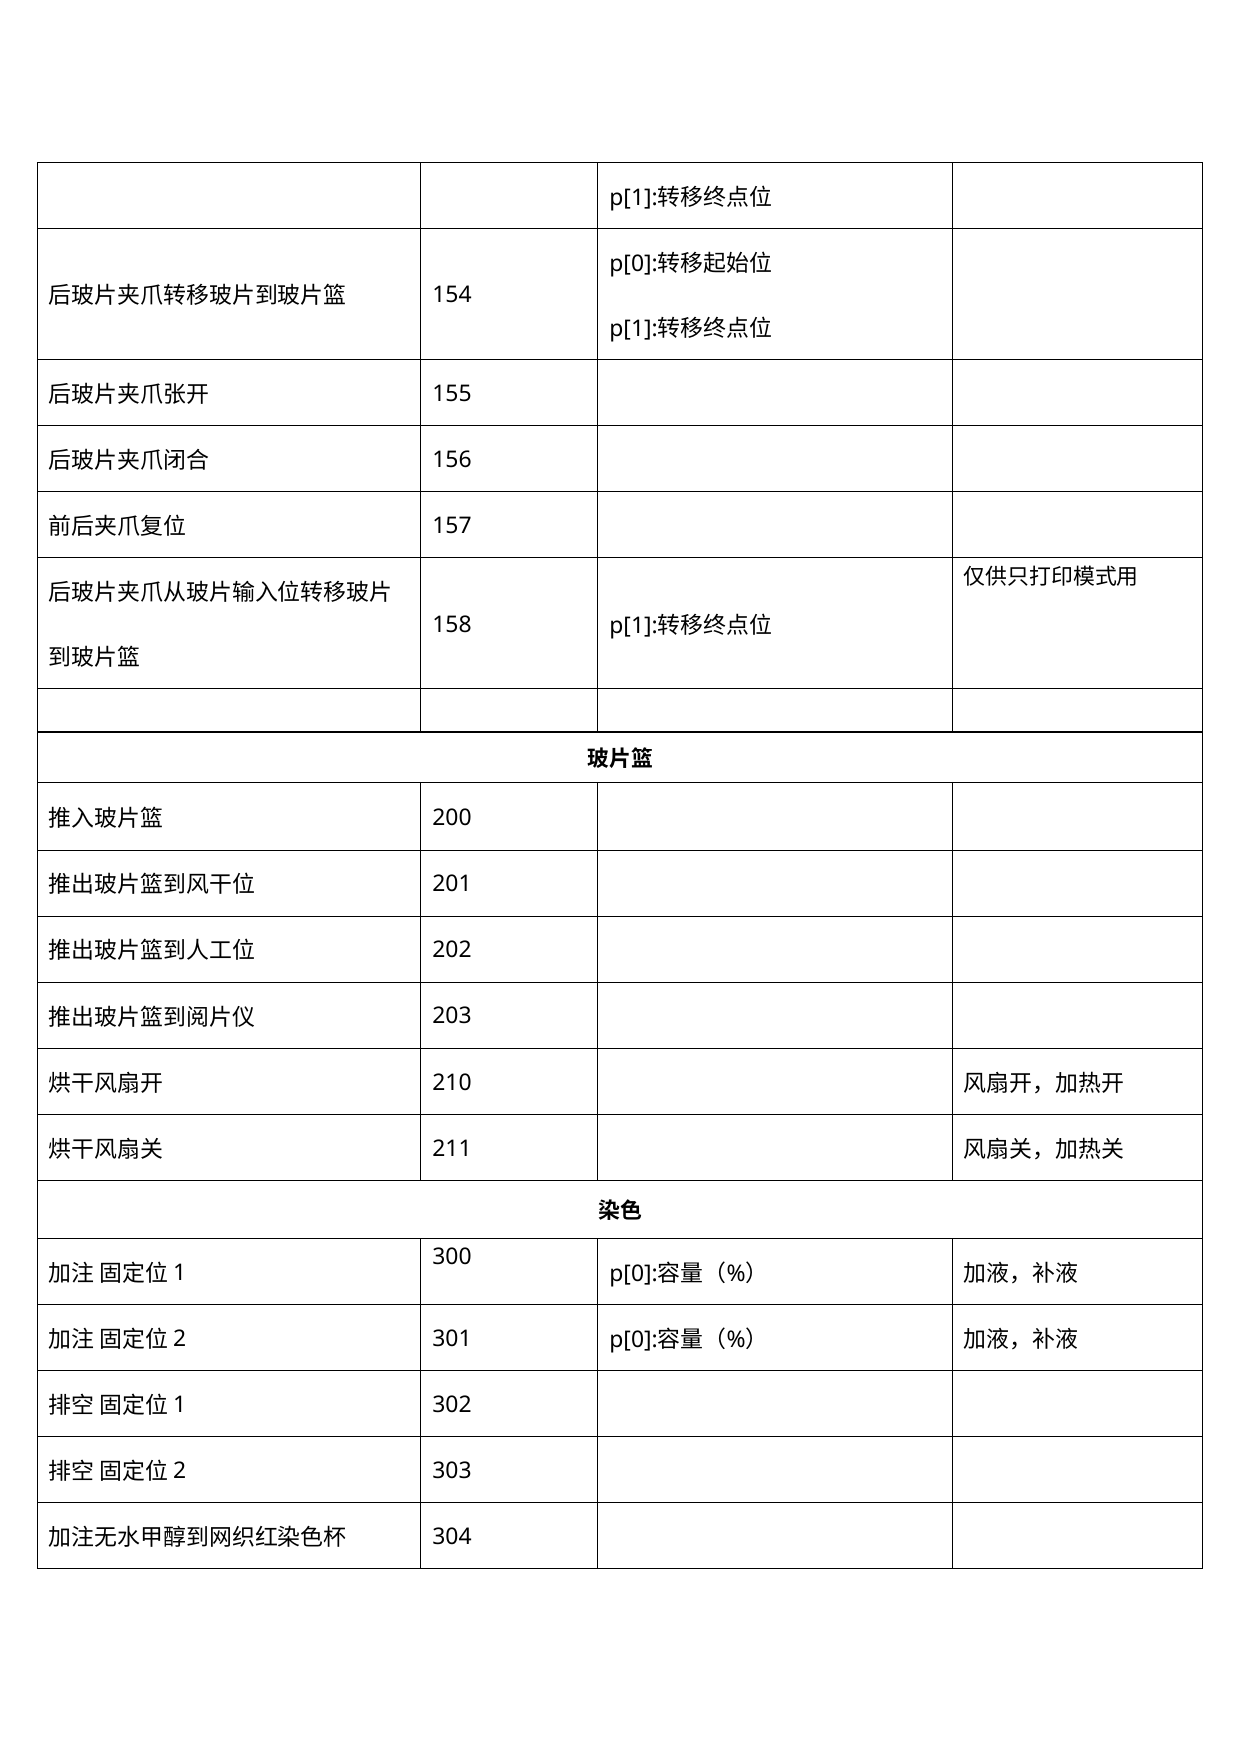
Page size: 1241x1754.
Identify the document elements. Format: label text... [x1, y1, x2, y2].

table_cell 玻片篮 [38, 733, 1202, 782]
table_cell [598, 1115, 952, 1180]
table_cell 210 [421, 1049, 597, 1114]
table_cell [598, 783, 952, 849]
table_cell 加注无水甲醇到网织红染色杯 [38, 1503, 420, 1568]
table_cell 300 [421, 1239, 597, 1304]
table_cell [598, 851, 952, 916]
table_cell p[1]:转移终点位 [598, 163, 952, 228]
table_cell 155 [421, 360, 597, 425]
table_cell 风扇开，加热开 [953, 1049, 1202, 1114]
table_cell 加液，补液 [953, 1239, 1202, 1304]
table_cell [953, 917, 1202, 982]
table_cell 203 [421, 983, 597, 1048]
table_cell 后玻片夹爪转移玻片到玻片篮 [38, 229, 420, 359]
table_cell [953, 783, 1202, 849]
table_cell 303 [421, 1437, 597, 1502]
table_cell 后玻片夹爪张开 [38, 360, 420, 425]
table_cell [953, 360, 1202, 425]
table_cell [953, 1503, 1202, 1568]
table_cell 排空 固定位2 [38, 1437, 420, 1502]
table_cell 202 [421, 917, 597, 982]
table_cell [421, 163, 597, 228]
table_cell 211 [421, 1115, 597, 1180]
table_cell 201 [421, 851, 597, 916]
table_cell [953, 492, 1202, 557]
table_cell p[1]:转移终点位 [598, 558, 952, 688]
table_cell 后玻片夹爪从玻片输入位转移玻片到玻片篮 [38, 558, 420, 688]
table_cell 推出玻片篮到风干位 [38, 851, 420, 916]
table_cell 158 [421, 558, 597, 688]
table_cell 烘干风扇关 [38, 1115, 420, 1180]
table_cell 烘干风扇开 [38, 1049, 420, 1114]
table_cell [598, 1371, 952, 1436]
table_cell [953, 163, 1202, 228]
table_cell [598, 492, 952, 557]
table_cell 加注 固定位1 [38, 1239, 420, 1304]
table_cell [598, 426, 952, 491]
table_cell [953, 689, 1202, 731]
table_cell [38, 689, 420, 731]
table_cell 加注 固定位2 [38, 1305, 420, 1370]
table_cell [953, 983, 1202, 1048]
table_cell [953, 426, 1202, 491]
table_cell 推出玻片篮到阅片仪 [38, 983, 420, 1048]
table_cell 加液，补液 [953, 1305, 1202, 1370]
table_cell 推入玻片篮 [38, 783, 420, 849]
table_cell [598, 1437, 952, 1502]
table_cell [38, 163, 420, 228]
table_cell 后玻片夹爪闭合 [38, 426, 420, 491]
table_cell 302 [421, 1371, 597, 1436]
table_cell p[0]:转移起始位 p[1]:转移终点位 [598, 229, 952, 359]
table_cell 染色 [38, 1181, 1202, 1238]
table_cell [598, 983, 952, 1048]
table_cell 前后夹爪复位 [38, 492, 420, 557]
table_cell [953, 1371, 1202, 1436]
table_cell [598, 689, 952, 731]
table_cell [953, 1437, 1202, 1502]
table_cell [598, 1049, 952, 1114]
table_cell 157 [421, 492, 597, 557]
table_cell 154 [421, 229, 597, 359]
table_cell 301 [421, 1305, 597, 1370]
table_cell [598, 1503, 952, 1568]
table_cell 排空 固定位1 [38, 1371, 420, 1436]
table_cell p[0]:容量（%） [598, 1239, 952, 1304]
table_cell p[0]:容量（%） [598, 1305, 952, 1370]
table_cell [953, 229, 1202, 359]
table_cell 200 [421, 783, 597, 849]
table_cell 推出玻片篮到人工位 [38, 917, 420, 982]
table_cell [598, 360, 952, 425]
table_cell 304 [421, 1503, 597, 1568]
table_cell 仅供只打印模式用 [953, 558, 1202, 688]
table_cell 风扇关，加热关 [953, 1115, 1202, 1180]
table_cell 156 [421, 426, 597, 491]
table_cell [421, 689, 597, 731]
table_cell [953, 851, 1202, 916]
table_cell [598, 917, 952, 982]
